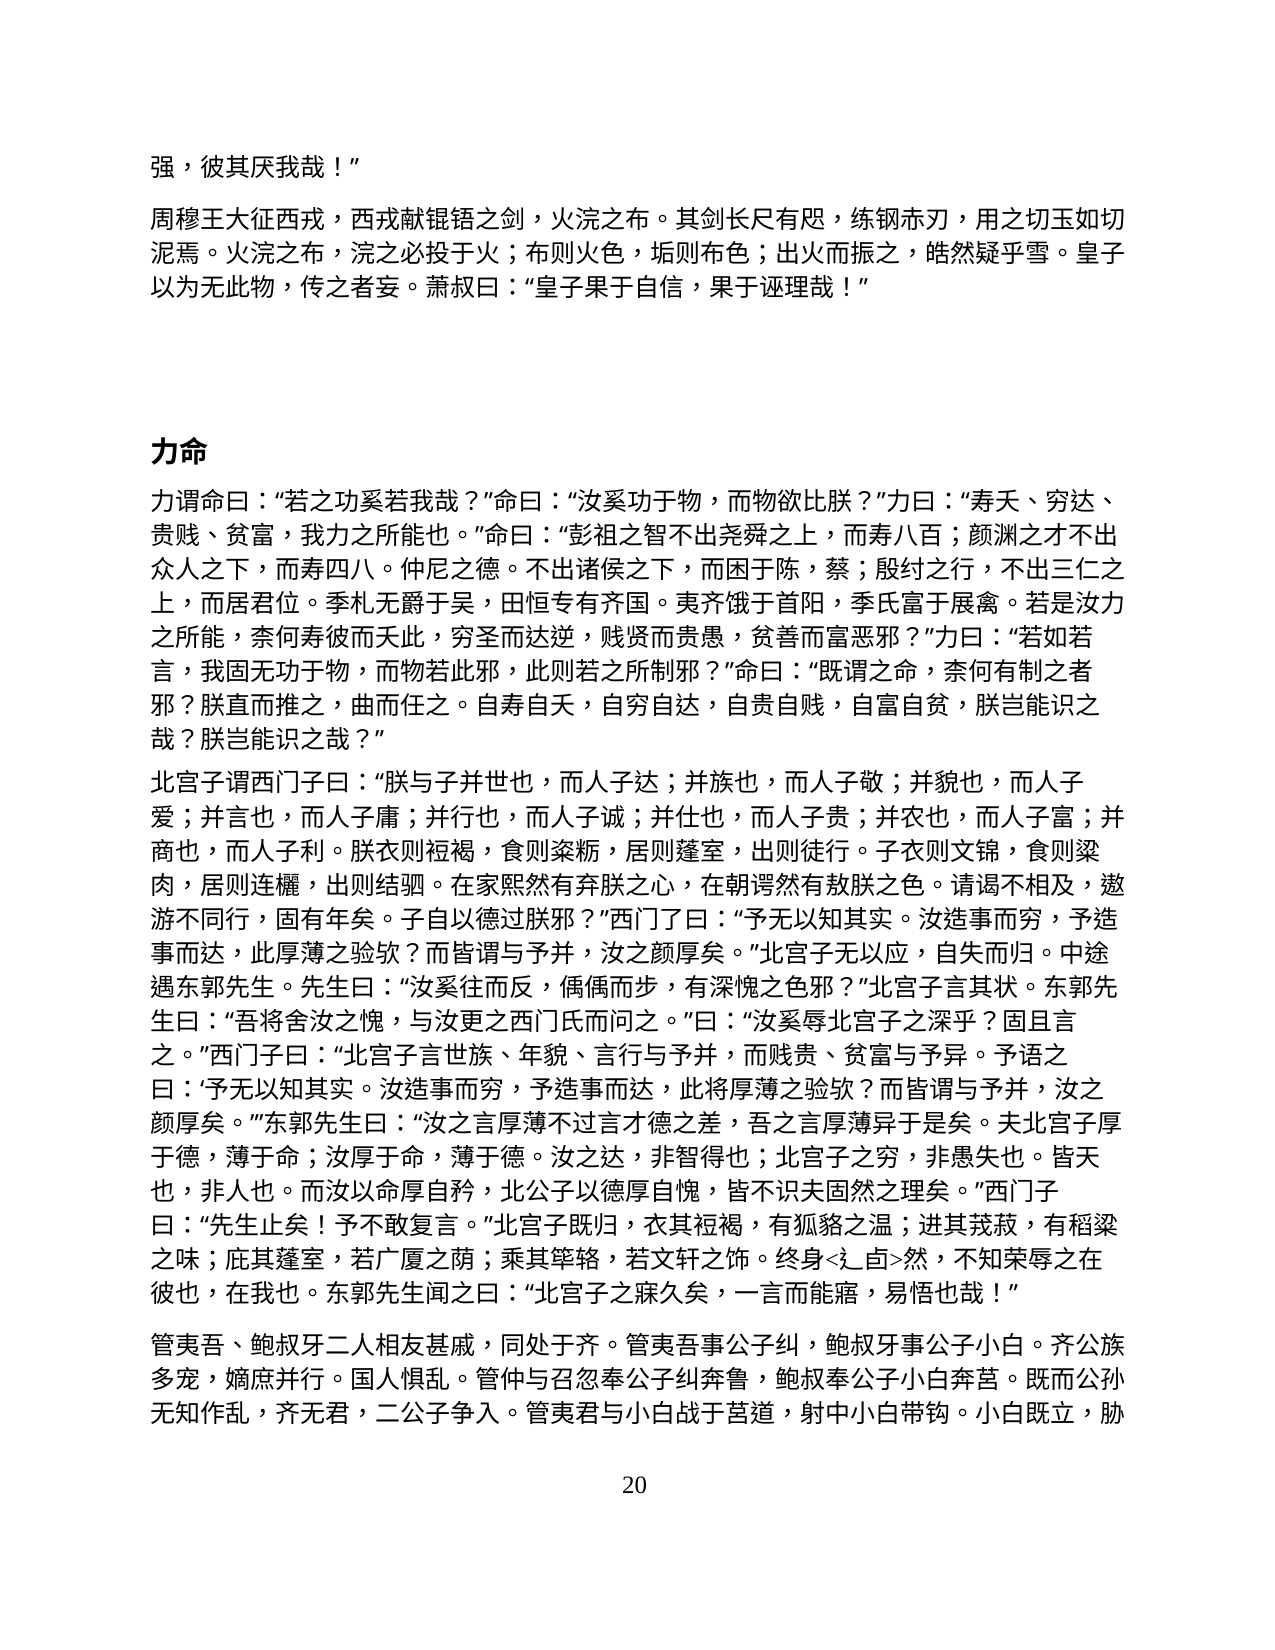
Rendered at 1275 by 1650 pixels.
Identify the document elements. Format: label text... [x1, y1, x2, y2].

text 强，彼其厌我哉！” [150, 150, 1125, 184]
text 周穆王大征西戎，西戎献锟铻之剑，火浣之布。其剑长尺有咫，练钢赤刃，用之切玉如切泥焉。火浣之布，浣之必投于火；布则火色，垢则布色；出火而振之，皓然疑乎雪。皇子以为无此物，传之者妄。萧叔曰：“皇子果于自信，果于诬理哉！” [150, 202, 1125, 304]
text 北宫子谓西门子曰：“朕与子并世也，而人子达；并族也，而人子敬；并貌也，而人子爱；并言也，而人子庸；并行也，而人子诚；并仕也，而人子贵；并农也，而人子富；并商也，而人子利。朕衣则裋褐，食则粢粝，居则蓬室，出则徒行。子衣则文锦，食则粱肉，居则连欐，出则结驷。在家熙然有弃朕之心，在朝谔然有敖朕之色。请谒不相及，遨游不同行，固有年矣。子自以德过朕邪？”西门了曰：“予无以知其实。汝造事而穷，予造事而达，此厚薄之验欤？而皆谓与予并，汝之颜厚矣。”北宫子无以应，自失而归。中途遇东郭先生。先生曰：“汝奚往而反，偊偊而步，有深愧之色邪？”北宫子言其状。东郭先生曰：“吾将舍汝之愧，与汝更之西门氏而问之。”曰：“汝奚辱北宫子之深乎？固且言之。”西门子曰：“北宫子言世族、年貌、言行与予并，而贱贵、贫富与予异。予语之曰：‘予无以知其实。汝造事而穷，予造事而达，此将厚薄之验欤？而皆谓与予并，汝之颜厚矣。’”东郭先生曰：“汝之言厚薄不过言才德之差，吾之言厚薄异于是矣。夫北宫子厚于德，薄于命；汝厚于命，薄于德。汝之达，非智得也；北宫子之穷，非愚失也。皆天也，非人也。而汝以命厚自矜，北公子以德厚自愧，皆不识夫固然之理矣。”西门子曰：“先生止矣！予不敢复言。”北宫子既归，衣其裋褐，有狐貉之温；进其茙菽，有稻粱之味；庇其蓬室，若广厦之荫；乘其筚辂，若文轩之饰。终身<辶卣>然，不知荣辱之在彼也，在我也。东郭先生闻之曰：“北宫子之寐久矣，一言而能寤，易悟也哉！” [150, 765, 1125, 1310]
text 管夷吾、鲍叔牙二人相友甚戚，同处于齐。管夷吾事公子纠，鲍叔牙事公子小白。齐公族多宠，嫡庶并行。国人惧乱。管仲与召忽奉公子纠奔鲁，鲍叔奉公子小白奔莒。既而公孙无知作乱，齐无君，二公子争入。管夷君与小白战于莒道，射中小白带钩。小白既立，胁 [150, 1328, 1125, 1430]
subtitle 力命 [150, 431, 1125, 471]
text 力谓命曰：“若之功奚若我哉？”命曰：“汝奚功于物，而物欲比朕？”力曰：“寿夭、穷达、贵贱、贫富，我力之所能也。”命曰：“彭祖之智不出尧舜之上，而寿八百；颜渊之才不出众人之下，而寿四八。仲尼之德。不出诸侯之下，而困于陈，蔡；殷纣之行，不出三仁之上，而居君位。季札无爵于吴，田恒专有齐国。夷齐饿于首阳，季氏富于展禽。若是汝力之所能，柰何寿彼而夭此，穷圣而达逆，贱贤而贵愚，贫善而富恶邪？”力曰：“若如若言，我固无功于物，而物若此邪，此则若之所制邪？”命曰：“既谓之命，柰何有制之者邪？朕直而推之，曲而任之。自寿自夭，自穷自达，自贵自贱，自富自贫，朕岂能识之哉？朕岂能识之哉？” [150, 484, 1125, 756]
